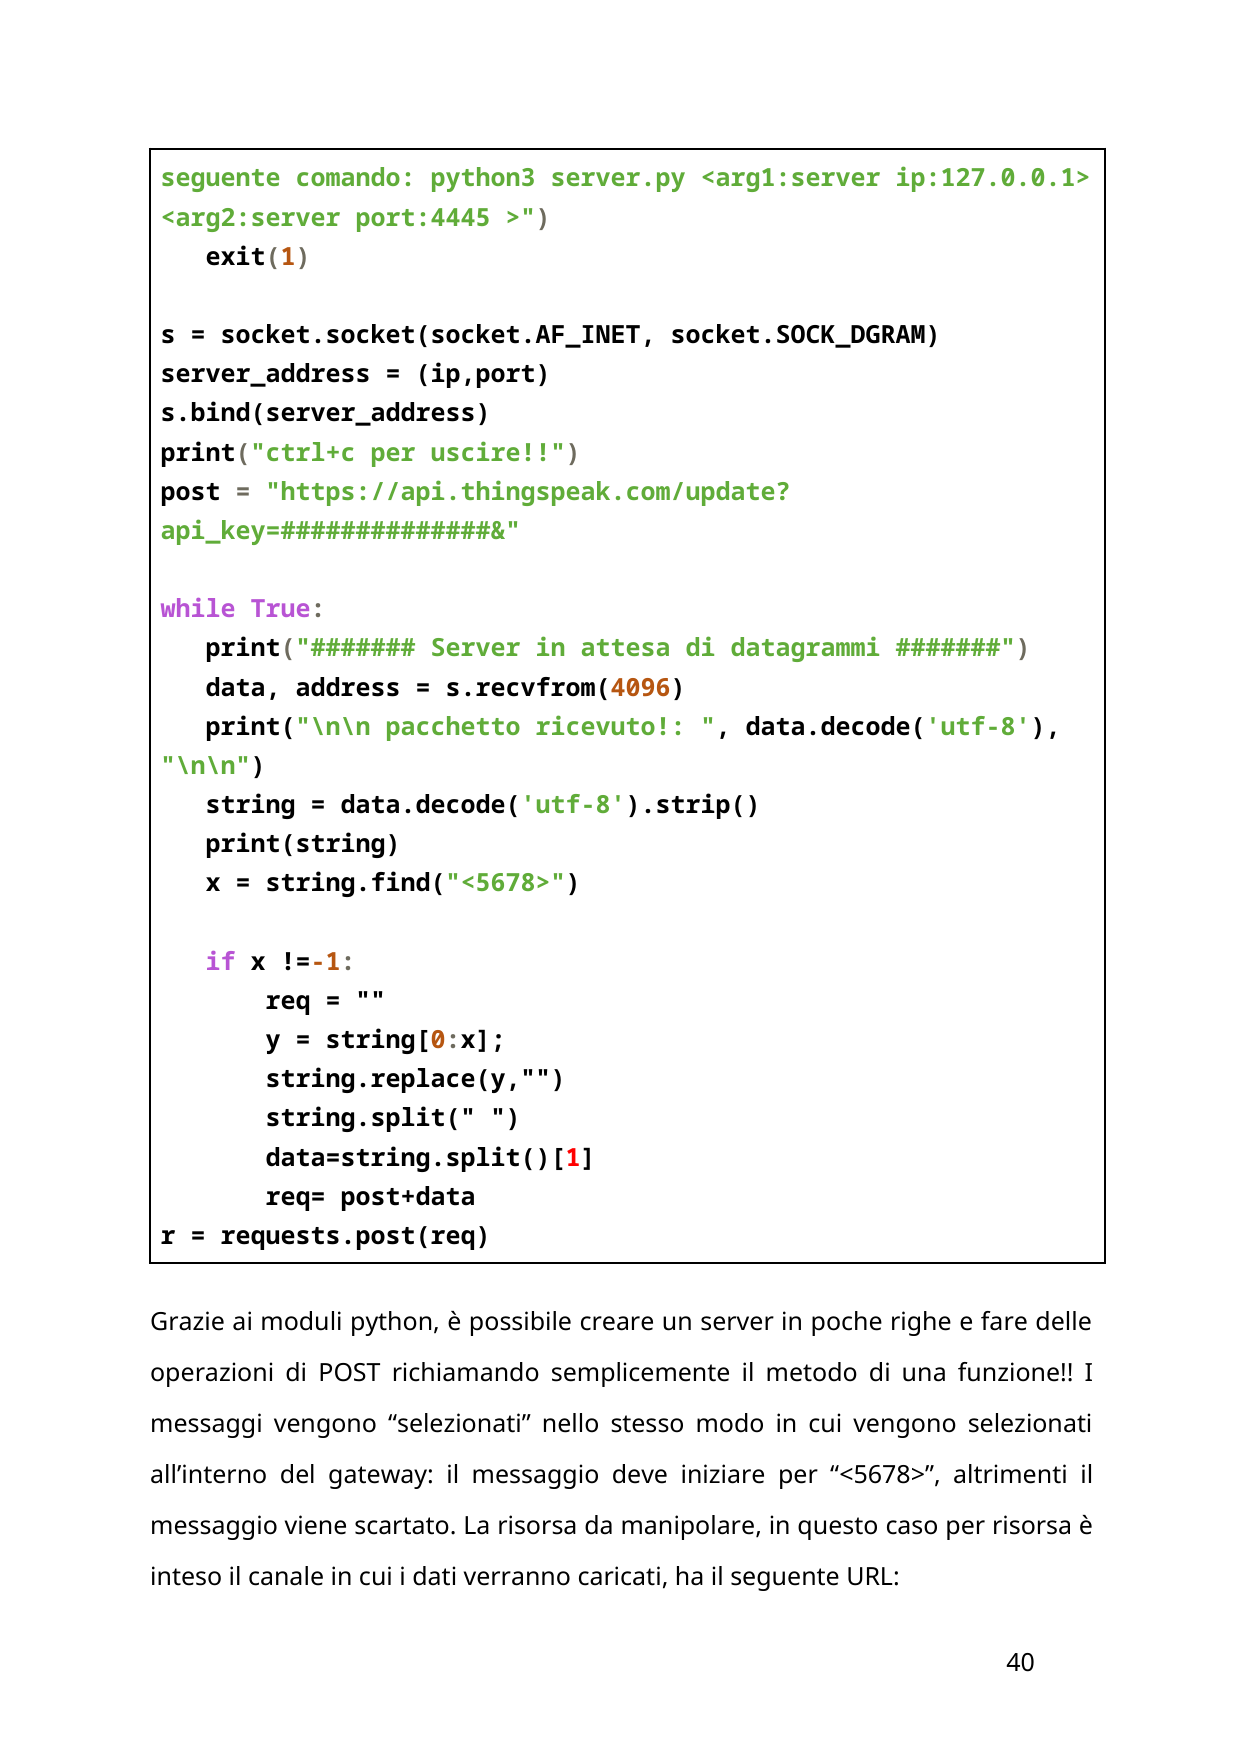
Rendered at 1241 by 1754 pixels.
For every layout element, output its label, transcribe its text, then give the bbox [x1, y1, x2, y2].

table_header seguente comando: python3 server.py <arg1:server ip:127.0.0.1> <arg2:server port:4445 >") exit(1) s = socket.socket(socket.AF_INET, socket.SOCK_DGRAM) server_address = (ip,port) s.bind(server_address) print("ctrl+c per uscire!!") post = "https://api.thingspeak.com/update?api_key=##############&" while True: print("####### Server in attesa di datagrammi #######") data, address = s.recvfrom(4096) print("\n\n pacchetto ricevuto!: ", data.decode('utf-8'), "\n\n") string = data.decode('utf-8').strip() print(string) x = string.find("<5678>") if x !=-1: req = "" y = string[0:x]; string.replace(y,"") string.split(" ") data=string.split()[1] req= post+data r = requests.post(req) [151, 150, 1104, 1262]
text Grazie ai moduli python, è possibile creare un server in poche righe e fare delle operazioni di POST richiamando semplicemente il metodo di una funzione!! I messaggi vengono “selezionati” nello stesso modo in cui vengono selezionati all’interno del gateway: il messaggio deve iniziare per “<5678>”, altrimenti il messaggio viene scartato. La risorsa da manipolare, in questo caso per risorsa è inteso il canale in cui i dati verranno caricati, ha il seguente URL: [150, 1303, 1094, 1593]
